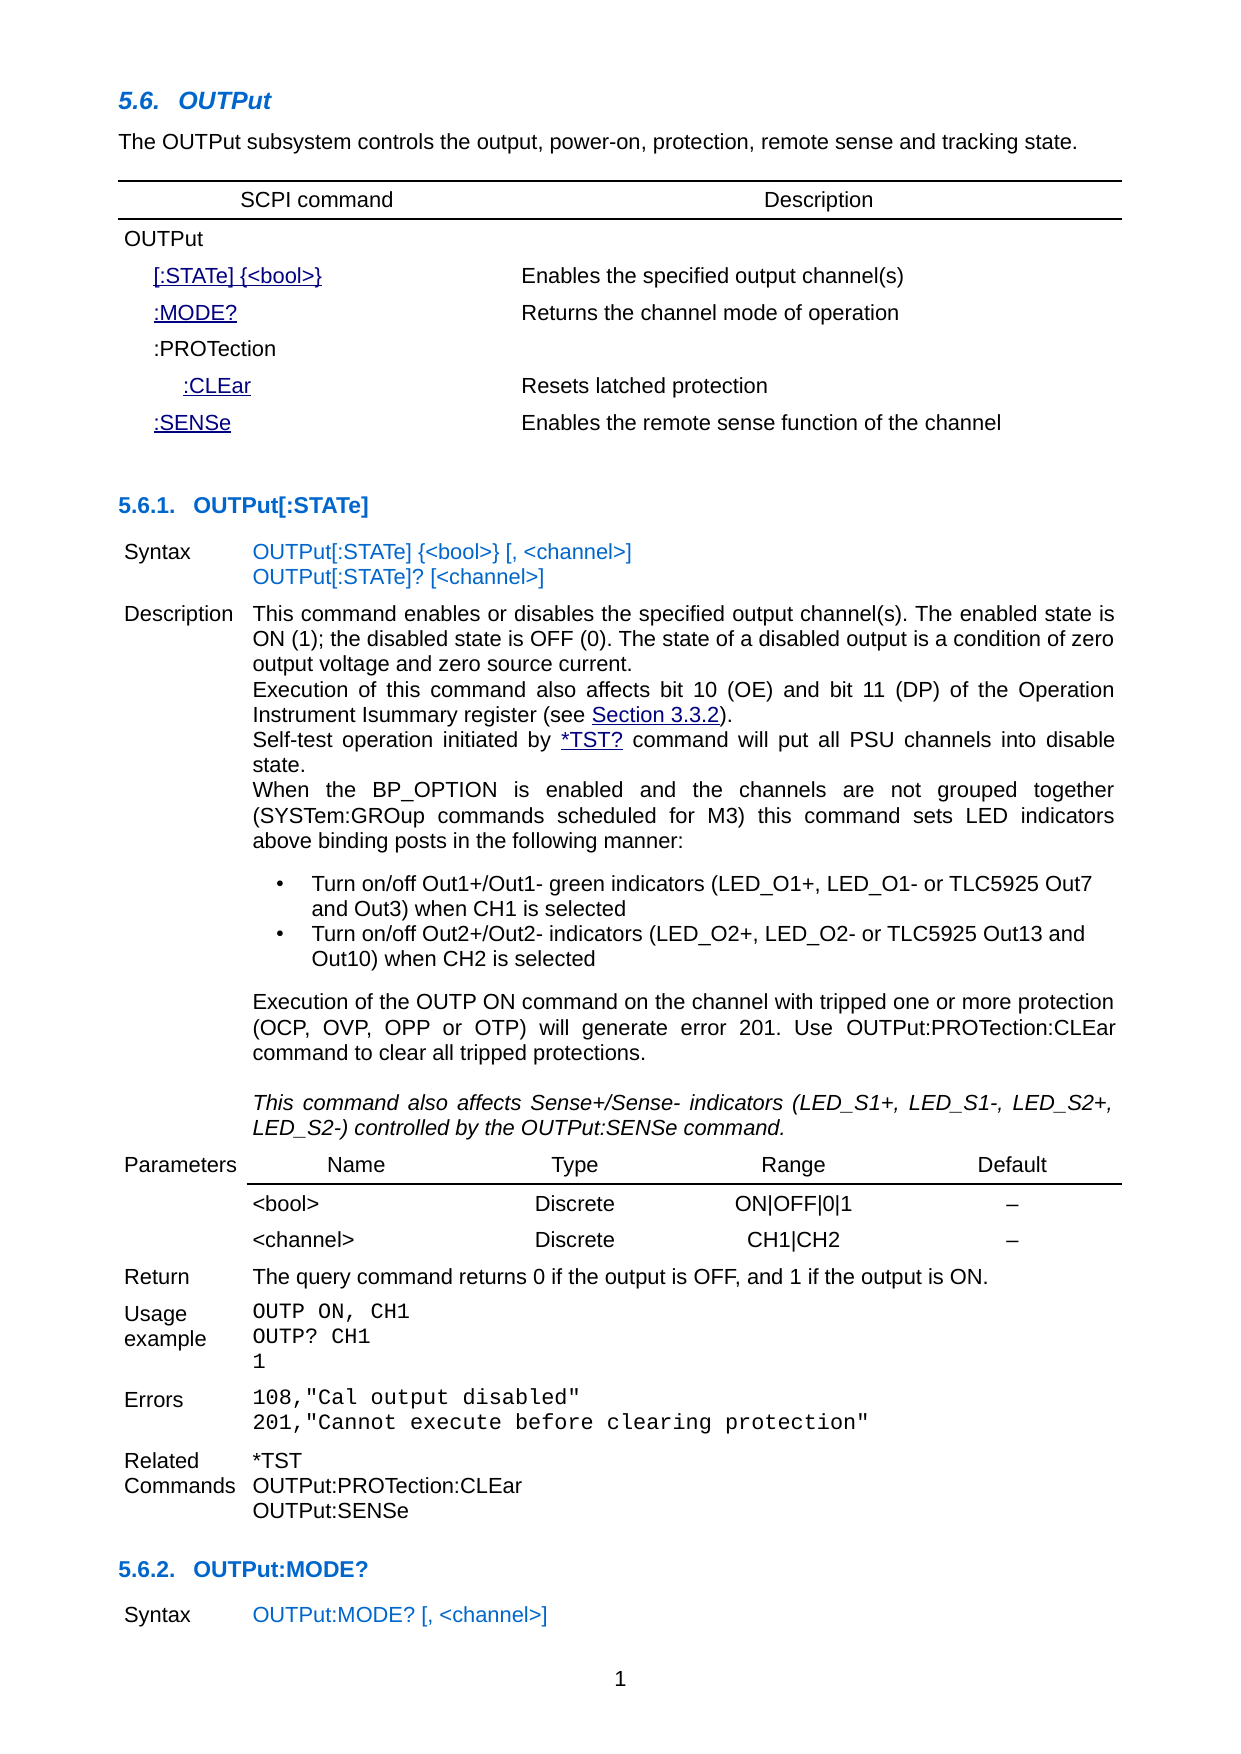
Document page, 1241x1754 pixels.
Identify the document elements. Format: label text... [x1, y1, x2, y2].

table_cell [516, 220, 1122, 257]
table_cell Description [118, 595, 247, 1146]
table_cell 108,"Cal output disabled" 201,"Cannot execute before clearing protection" [247, 1381, 1122, 1442]
table_cell Discrete [465, 1222, 684, 1258]
table_cell Returns the channel mode of operation [516, 294, 1122, 330]
table_cell Default [903, 1146, 1122, 1183]
table_cell :SENSe [118, 404, 516, 440]
table_cell Type [465, 1146, 684, 1183]
table_cell – [903, 1222, 1122, 1258]
table_cell :CLEar [118, 367, 516, 404]
table_cell – [903, 1185, 1122, 1222]
table_cell <bool> [247, 1185, 465, 1222]
table_cell Name [247, 1146, 465, 1183]
table_cell :MODE? [118, 294, 516, 330]
table_cell OUTPut [118, 220, 516, 257]
text The OUTPut subsystem controls the output, power-on, protection, remote sense and tracking state. [118, 129, 1122, 154]
table_cell :PROTection [118, 330, 516, 367]
table_cell OUTP ON, CH1 OUTP? CH1 1 [247, 1295, 1122, 1381]
table_header Description [516, 182, 1122, 218]
table_cell Related Commands [118, 1442, 247, 1529]
subtitle OUTPut:MODE? [118, 1556, 1122, 1582]
table_cell Usage example [118, 1295, 247, 1381]
table_cell Enables the specified output channel(s) [516, 257, 1122, 294]
table_cell ON|OFF|0|1 [684, 1185, 903, 1222]
table_cell Range [684, 1146, 903, 1183]
table_cell Discrete [465, 1185, 684, 1222]
table_cell The query command returns 0 if the output is OFF, and 1 if the output is ON. [247, 1258, 1122, 1295]
table_header Syntax [118, 533, 247, 595]
table_cell CH1|CH2 [684, 1222, 903, 1258]
table_cell *TST OUTPut:PROTection:CLEar OUTPut:SENSe [247, 1442, 1122, 1529]
table_header OUTPut:MODE? [, <channel>] [247, 1597, 1122, 1633]
table_cell This command enables or disables the specified output channel(s). The enabled state is ON (1); the disabled state is OFF (0). The state of a disabled output is a condition of zero output voltage and zero source current. Execution of this command also affects bit 10 (OE) and bit 11 (DP) of the Operation Instrument Isummary register (see Section 3.3.2). Self-test operation initiated by *TST? command will put all PSU channels into disable state. When the BP_OPTION is enabled and the channels are not grouped together (SYSTem:GROup commands scheduled for M3) this command sets LED indicators above binding posts in the following manner: Turn on/off Out1+/Out1- green indicators (LED_O1+, LED_O1- or TLC5925 Out7 and Out3) when CH1 is selected Turn on/off Out2+/Out2- indicators (LED_O2+, LED_O2- or TLC5925 Out13 and Out10) when CH2 is selected Execution of the OUTP ON command on the channel with tripped one or more protection (OCP, OVP, OPP or OTP) will generate error 201. Use OUTPut:PROTection:CLEar command to clear all tripped protections. This command also affects Sense+/Sense- indicators (LED_S1+, LED_S1-, LED_S2+, LED_S2-) controlled by the OUTPut:SENSe command. [247, 595, 1122, 1146]
table_cell Return [118, 1258, 247, 1295]
table_cell <channel> [247, 1222, 465, 1258]
table_cell [516, 330, 1122, 367]
table_cell Parameters [118, 1146, 247, 1258]
table_header OUTPut[:STATe] {<bool>} [, <channel>] OUTPut[:STATe]? [<channel>] [247, 533, 1122, 595]
table_cell Resets latched protection [516, 367, 1122, 404]
table_header SCPI command [118, 182, 516, 218]
table_cell Errors [118, 1381, 247, 1442]
subtitle OUTPut[:STATe] [118, 492, 1122, 518]
table_cell Enables the remote sense function of the channel [516, 404, 1122, 440]
subtitle OUTPut [118, 86, 1122, 114]
table_header Syntax [118, 1597, 247, 1633]
table_cell [:STATe] {<bool>} [118, 257, 516, 294]
